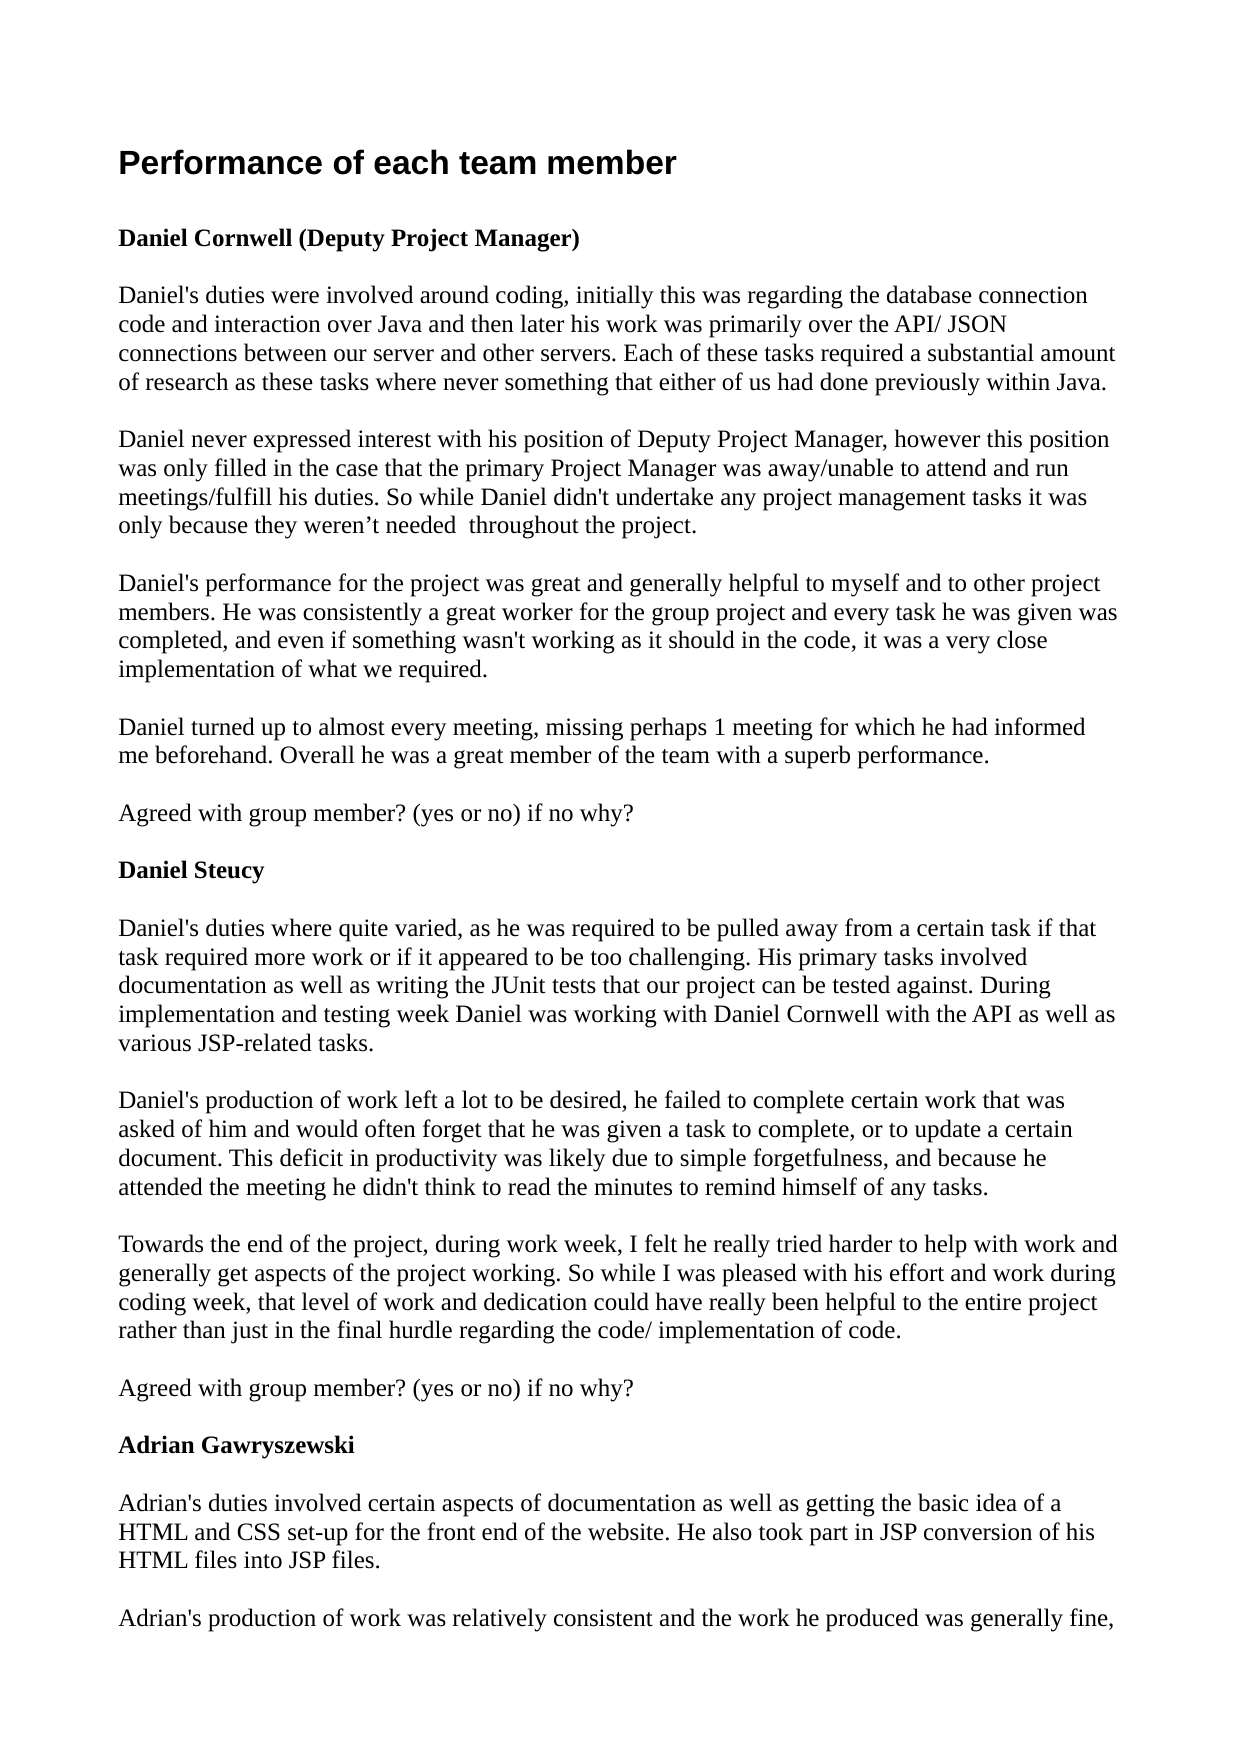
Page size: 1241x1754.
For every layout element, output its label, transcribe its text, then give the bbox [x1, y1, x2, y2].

text Daniel's duties where quite varied, as he was required to be pulled away from a certain task if that task required more work or if it appeared to be too challenging. His primary tasks involved documentation as well as writing the JUnit tests that our project can be tested against. During implementation and testing week Daniel was working with Daniel Cornwell with the API as well as various JSP-related tasks. [118, 913, 1122, 1057]
text Adrian's duties involved certain aspects of documentation as well as getting the basic idea of a HTML and CSS set-up for the front end of the website. He also took part in JSP conversion of his HTML files into JSP files. [118, 1488, 1122, 1574]
text Adrian Gawryszewski [118, 1431, 1122, 1459]
text Daniel's performance for the project was great and generally helpful to myself and to other project members. He was consistently a great worker for the group project and every task he was given was completed, and even if something wasn't working as it should in the code, it was a very close implementation of what we required. [118, 568, 1122, 683]
text Agreed with group member? (yes or no) if no why? [118, 1373, 1122, 1402]
text Daniel Cornwell (Deputy Project Manager) [118, 194, 1122, 252]
text Agreed with group member? (yes or no) if no why? [118, 798, 1122, 827]
text Daniel's duties were involved around coding, initially this was regarding the database connection code and interaction over Java and then later his work was primarily over the API/ JSON connections between our server and other servers. Each of these tasks required a substantial amount of research as these tasks where never something that either of us had done previously within Java. Daniel never expressed interest with his position of Deputy Project Manager, however this position was only filled in the case that the primary Project Manager was away/unable to attend and run meetings/fulfill his duties. So while Daniel didn't undertake any project management tasks it was only because they weren’t needed throughout the project. [118, 281, 1122, 539]
text Adrian's production of work was relatively consistent and the work he produced was generally fine, [118, 1603, 1122, 1632]
text Daniel's production of work left a lot to be desired, he failed to complete certain work that was asked of him and would often forget that he was given a task to complete, or to update a certain document. This deficit in productivity was likely due to simple forgetfulness, and because he attended the meeting he didn't think to read the minutes to remind himself of any tasks. Towards the end of the project, during work week, I felt he really tried harder to help with work and generally get aspects of the project working. So while I was pleased with his effort and work during coding week, that level of work and dedication could have really been helpful to the entire project rather than just in the final hurdle regarding the code/ implementation of code. [118, 1086, 1122, 1344]
subtitle Performance of each team member [118, 143, 1122, 182]
text Daniel turned up to almost every meeting, missing perhaps 1 meeting for which he had informed me beforehand. Overall he was a great member of the team with a superb performance. [118, 712, 1122, 769]
text Daniel Steucy [118, 856, 1122, 884]
